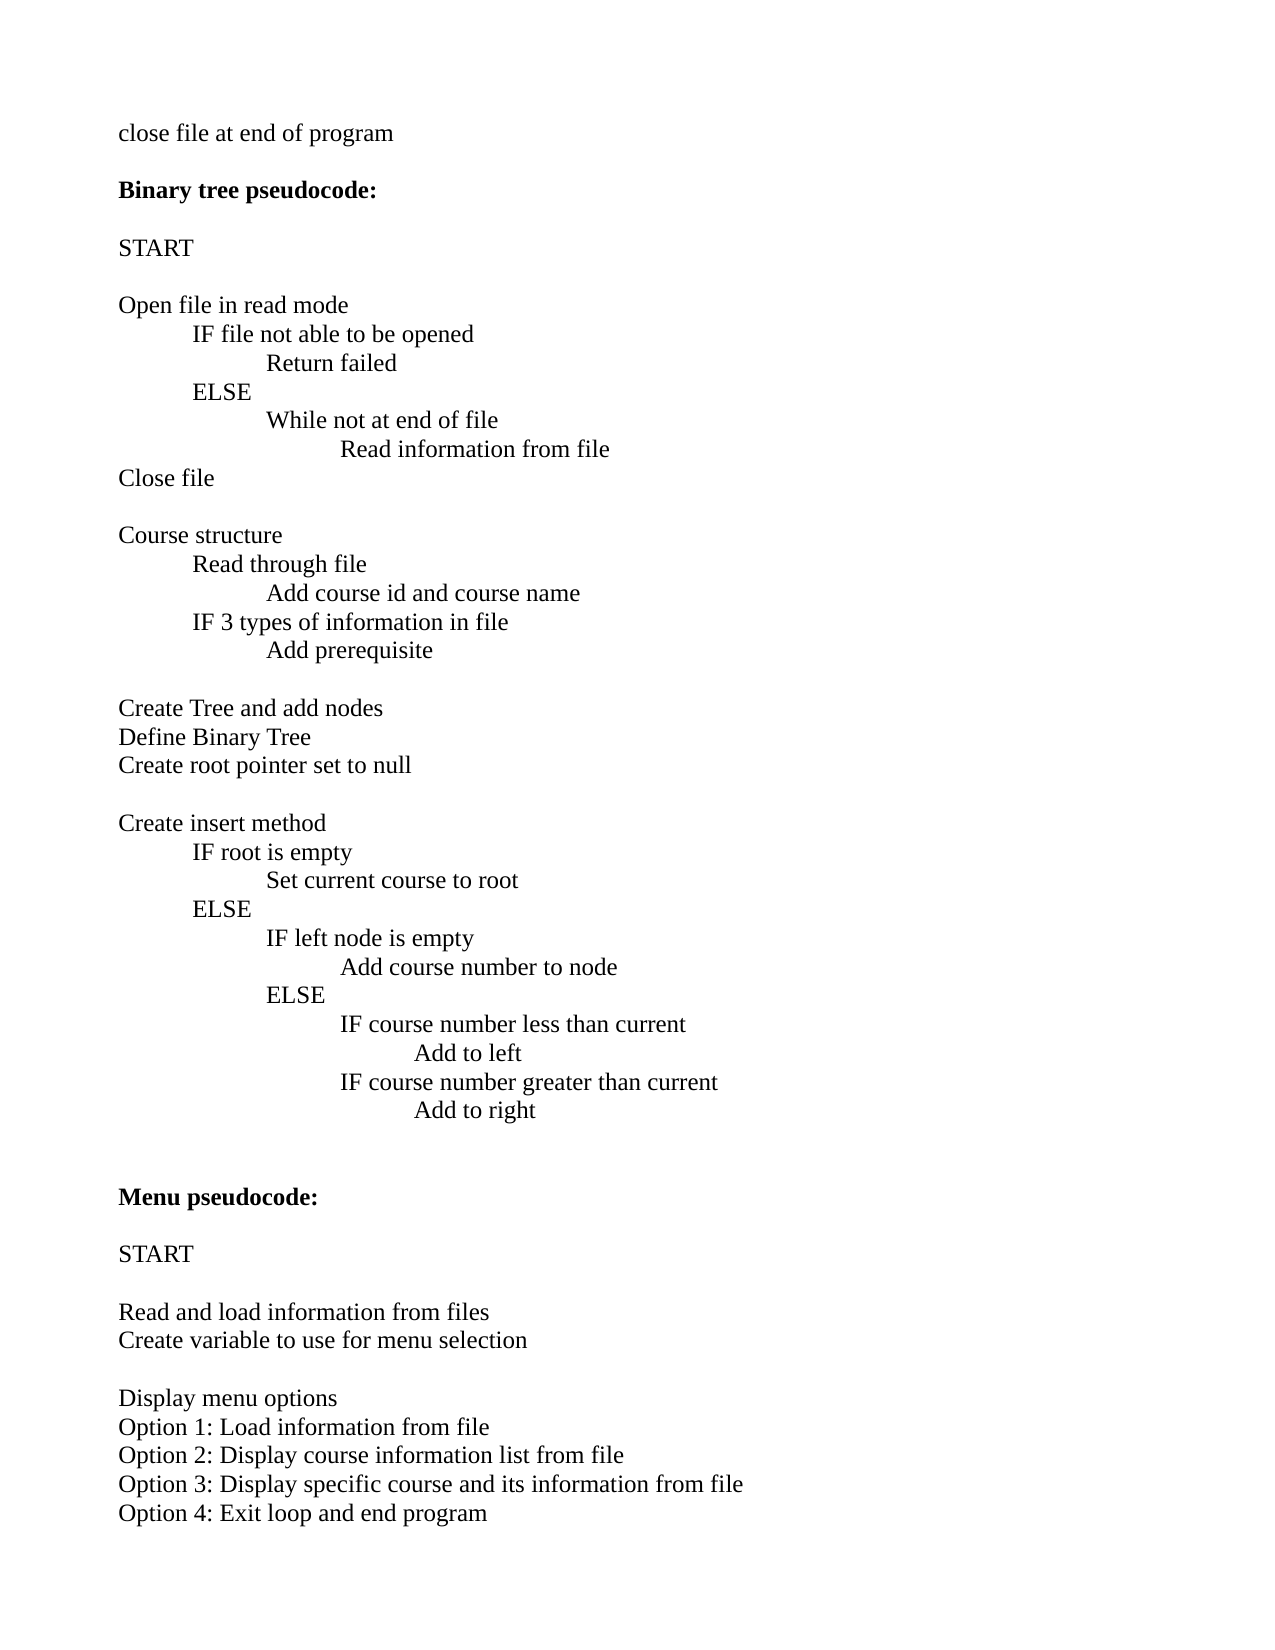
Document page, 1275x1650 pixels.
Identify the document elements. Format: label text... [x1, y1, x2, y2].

text Open file in read mode [118, 291, 1157, 319]
text Create variable to use for menu selection [118, 1326, 1157, 1354]
text Menu pseudocode: [118, 1182, 1157, 1211]
text Option 4: Exit loop and end program [118, 1498, 1157, 1527]
text IF 3 types of information in file [118, 607, 1157, 636]
text While not at end of file [118, 406, 1157, 434]
text IF course number less than current [118, 1009, 1157, 1038]
text Create Tree and add nodes [118, 693, 1157, 722]
text ELSE [118, 981, 1157, 1009]
text Set current course to root [118, 866, 1157, 894]
text IF left node is empty [118, 923, 1157, 952]
text IF course number greater than current [118, 1067, 1157, 1096]
text Add prerequisite [118, 636, 1157, 664]
text Binary tree pseudocode: [118, 176, 1157, 204]
text close file at end of program [118, 118, 1157, 147]
text Read through file [118, 549, 1157, 578]
text ELSE [118, 377, 1157, 406]
text IF root is empty [118, 837, 1157, 866]
text Add to left [118, 1038, 1157, 1067]
text Create insert method [118, 808, 1157, 837]
text IF file not able to be opened [118, 319, 1157, 348]
text Create root pointer set to null [118, 751, 1157, 779]
text Read information from file [118, 434, 1157, 463]
text Return failed [118, 348, 1157, 377]
text Option 2: Display course information list from file [118, 1441, 1157, 1469]
text Read and load information from files [118, 1297, 1157, 1326]
text Define Binary Tree [118, 722, 1157, 751]
text Course structure [118, 521, 1157, 549]
text Add course number to node [118, 952, 1157, 981]
text Option 1: Load information from file [118, 1412, 1157, 1441]
text START [118, 1239, 1157, 1268]
text Option 3: Display specific course and its information from file [118, 1469, 1157, 1498]
text Add to right [118, 1096, 1157, 1124]
text START [118, 233, 1157, 262]
text Add course id and course name [118, 578, 1157, 607]
text Close file [118, 463, 1157, 492]
text ELSE [118, 894, 1157, 923]
text Display menu options [118, 1383, 1157, 1412]
